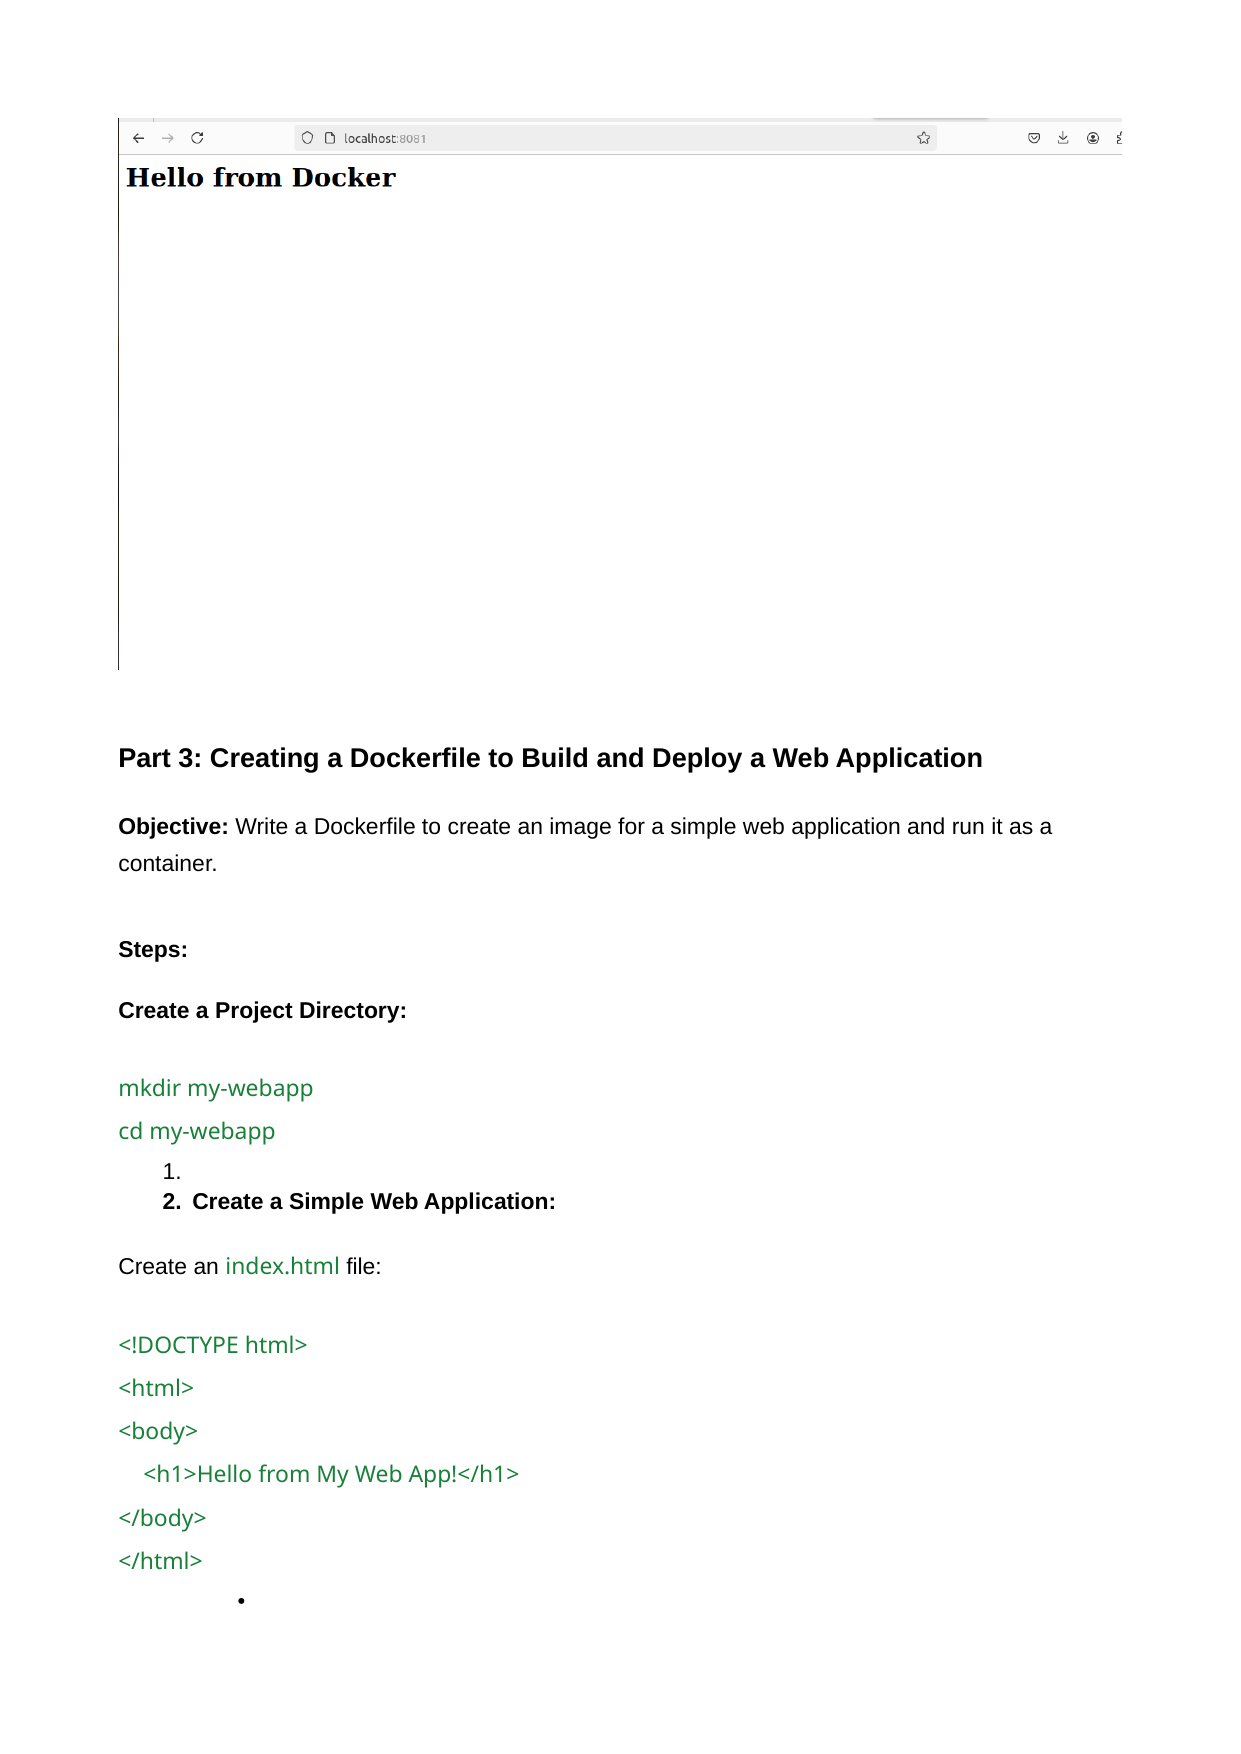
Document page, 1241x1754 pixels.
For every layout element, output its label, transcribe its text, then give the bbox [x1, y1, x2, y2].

text <html> [118, 1372, 1122, 1403]
text </body> [118, 1502, 1122, 1533]
picture [118, 118, 1123, 670]
text </html> [118, 1545, 1122, 1576]
text Objective: Write a Dockerfile to create an image for a simple web application and run it as a container. [118, 811, 1122, 876]
text Create a Project Directory: mkdir my-webapp [118, 997, 1122, 1103]
text Steps: [118, 936, 1122, 962]
text <body> [118, 1415, 1122, 1447]
text cd my-webapp [118, 1115, 1122, 1146]
text <h1>Hello from My Web App!</h1> [118, 1458, 1122, 1490]
text Create an index.html file: <!DOCTYPE html> [118, 1249, 1122, 1360]
subtitle Part 3: Creating a Dockerfile to Build and Deploy a Web Application [118, 742, 1122, 773]
list Create a Simple Web Application: [162, 1188, 1122, 1214]
